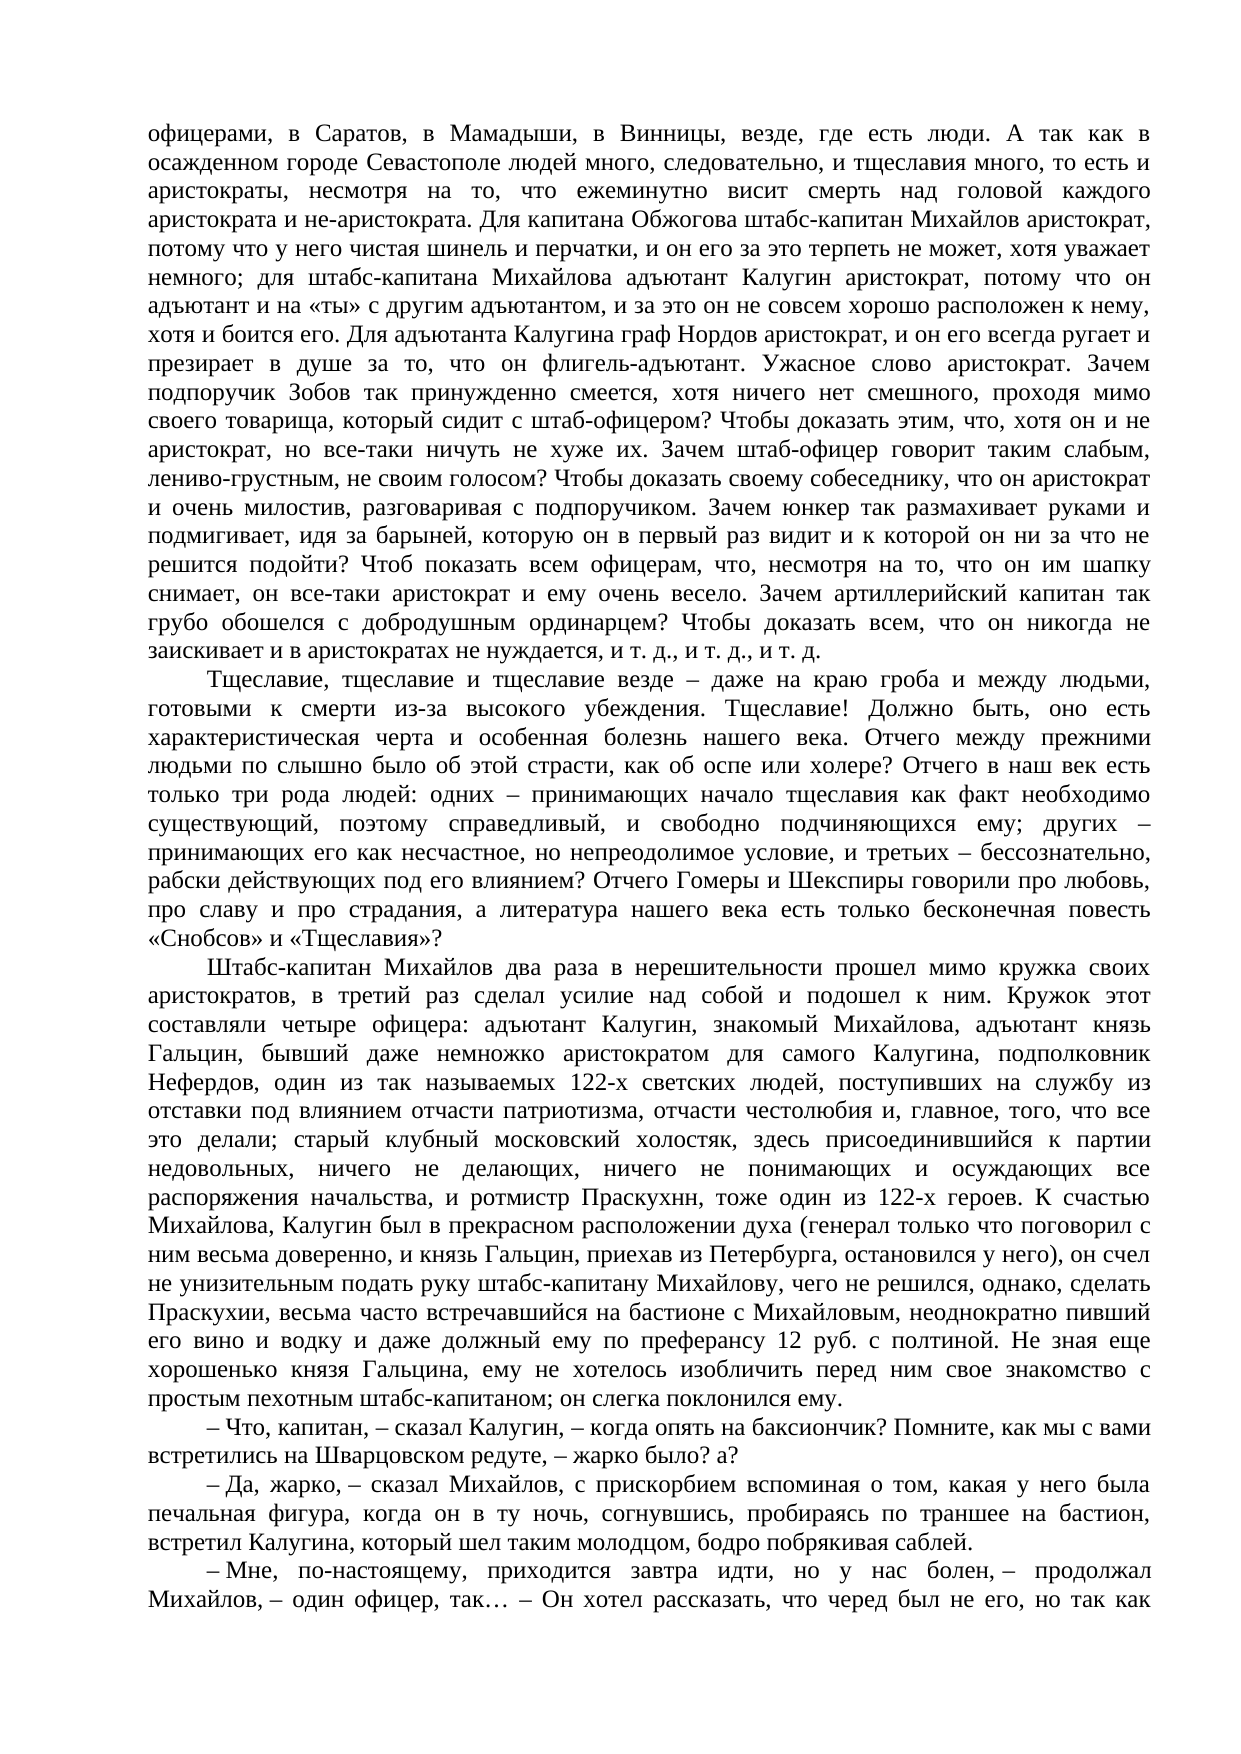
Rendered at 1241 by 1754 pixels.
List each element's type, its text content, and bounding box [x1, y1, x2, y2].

text – Да, жарко, – сказал Михайлов, с прискорбием вспоминая о том, какая у него была печальная фигура, когда он в ту ночь, согнувшись, пробираясь по траншее на бастион, встретил Калугина, который шел таким молодцом, бодро побрякивая саблей. [148, 1469, 1152, 1556]
text Тщеславие, тщеславие и тщеславие везде – даже на краю гроба и между людьми, готовыми к смерти из-за высокого убеждения. Тщеславие! Должно быть, оно есть характеристическая черта и особенная болезнь нашего века. Отчего между прежними людьми по слышно было об этой страсти, как об оспе или холере? Отчего в наш век есть только три рода людей: одних – принимающих начало тщеславия как факт необходимо существующий, поэтому справедливый, и свободно подчиняющихся ему; других – принимающих его как несчастное, но непреодолимое условие, и третьих – бессознательно, рабски действующих под его влиянием? Отчего Гомеры и Шекспиры говорили про любовь, про славу и про страдания, а литература нашего века есть только бесконечная повесть «Снобсов» и «Тщеславия»? [148, 664, 1152, 952]
text – Мне, по-настоящему, приходится завтра идти, но у нас болен, – продолжал Михайлов, – один офицер, так… – Он хотел рассказать, что черед был не его, но так как [148, 1556, 1152, 1613]
text Штабс-капитан Михайлов два раза в нерешительности прошел мимо кружка своих аристократов, в третий раз сделал усилие над собой и подошел к ним. Кружок этот составляли четыре офицера: адъютант Калугин, знакомый Михайлова, адъютант князь Гальцин, бывший даже немножко аристократом для самого Калугина, подполковник Нефердов, один из так называемых 122-х светских людей, поступивших на службу из отставки под влиянием отчасти патриотизма, отчасти честолюбия и, главное, того, что все это делали; старый клубный московский холостяк, здесь присоединившийся к партии недовольных, ничего не делающих, ничего не понимающих и осуждающих все распоряжения начальства, и ротмистр Праскухнн, тоже один из 122-х героев. К счастью Михайлова, Калугин был в прекрасном расположении духа (генерал только что поговорил с ним весьма доверенно, и князь Гальцин, приехав из Петербурга, остановился у него), он счел не унизительным подать руку штабс-капитану Михайлову, чего не решился, однако, сделать Праскухии, весьма часто встречавшийся на бастионе с Михайловым, неоднократно пивший его вино и водку и даже должный ему по преферансу 12 руб. с полтиной. Не зная еще хорошенько князя Гальцина, ему не хотелось изобличить перед ним свое знакомство с простым пехотным штабс-капитаном; он слегка поклонился ему. [148, 952, 1152, 1412]
text офицерами, в Саратов, в Мамадыши, в Винницы, везде, где есть люди. А так как в осажденном городе Севастополе людей много, следовательно, и тщеславия много, то есть и аристократы, несмотря на то, что ежеминутно висит смерть над головой каждого аристократа и не-аристократа. Для капитана Обжогова штабс-капитан Михайлов аристократ, потому что у него чистая шинель и перчатки, и он его за это терпеть не может, хотя уважает немного; для штабс-капитана Михайлова адъютант Калугин аристократ, потому что он адъютант и на «ты» с другим адъютантом, и за это он не совсем хорошо расположен к нему, хотя и боится его. Для адъютанта Калугина граф Нордов аристократ, и он его всегда ругает и презирает в душе за то, что он флигель-адъютант. Ужасное слово аристократ. Зачем подпоручик Зобов так принужденно смеется, хотя ничего нет смешного, проходя мимо своего товарища, который сидит с штаб-офицером? Чтобы доказать этим, что, хотя он и не аристократ, но все-таки ничуть не хуже их. Зачем штаб-офицер говорит таким слабым, лениво-грустным, не своим голосом? Чтобы доказать своему собеседнику, что он аристократ и очень милостив, разговаривая с подпоручиком. Зачем юнкер так размахивает руками и подмигивает, идя за барыней, которую он в первый раз видит и к которой он ни за что не решится подойти? Чтоб показать всем офицерам, что, несмотря на то, что он им шапку снимает, он все-таки аристократ и ему очень весело. Зачем артиллерийский капитан так грубо обошелся с добродушным ординарцем? Чтобы доказать всем, что он никогда не заискивает и в аристократах не нуждается, и т. д., и т. д., и т. д. [148, 118, 1152, 664]
text – Что, капитан, – сказал Калугин, – когда опять на баксиончик? Помните, как мы с вами встретились на Шварцовском редуте, – жарко было? а? [148, 1412, 1152, 1469]
